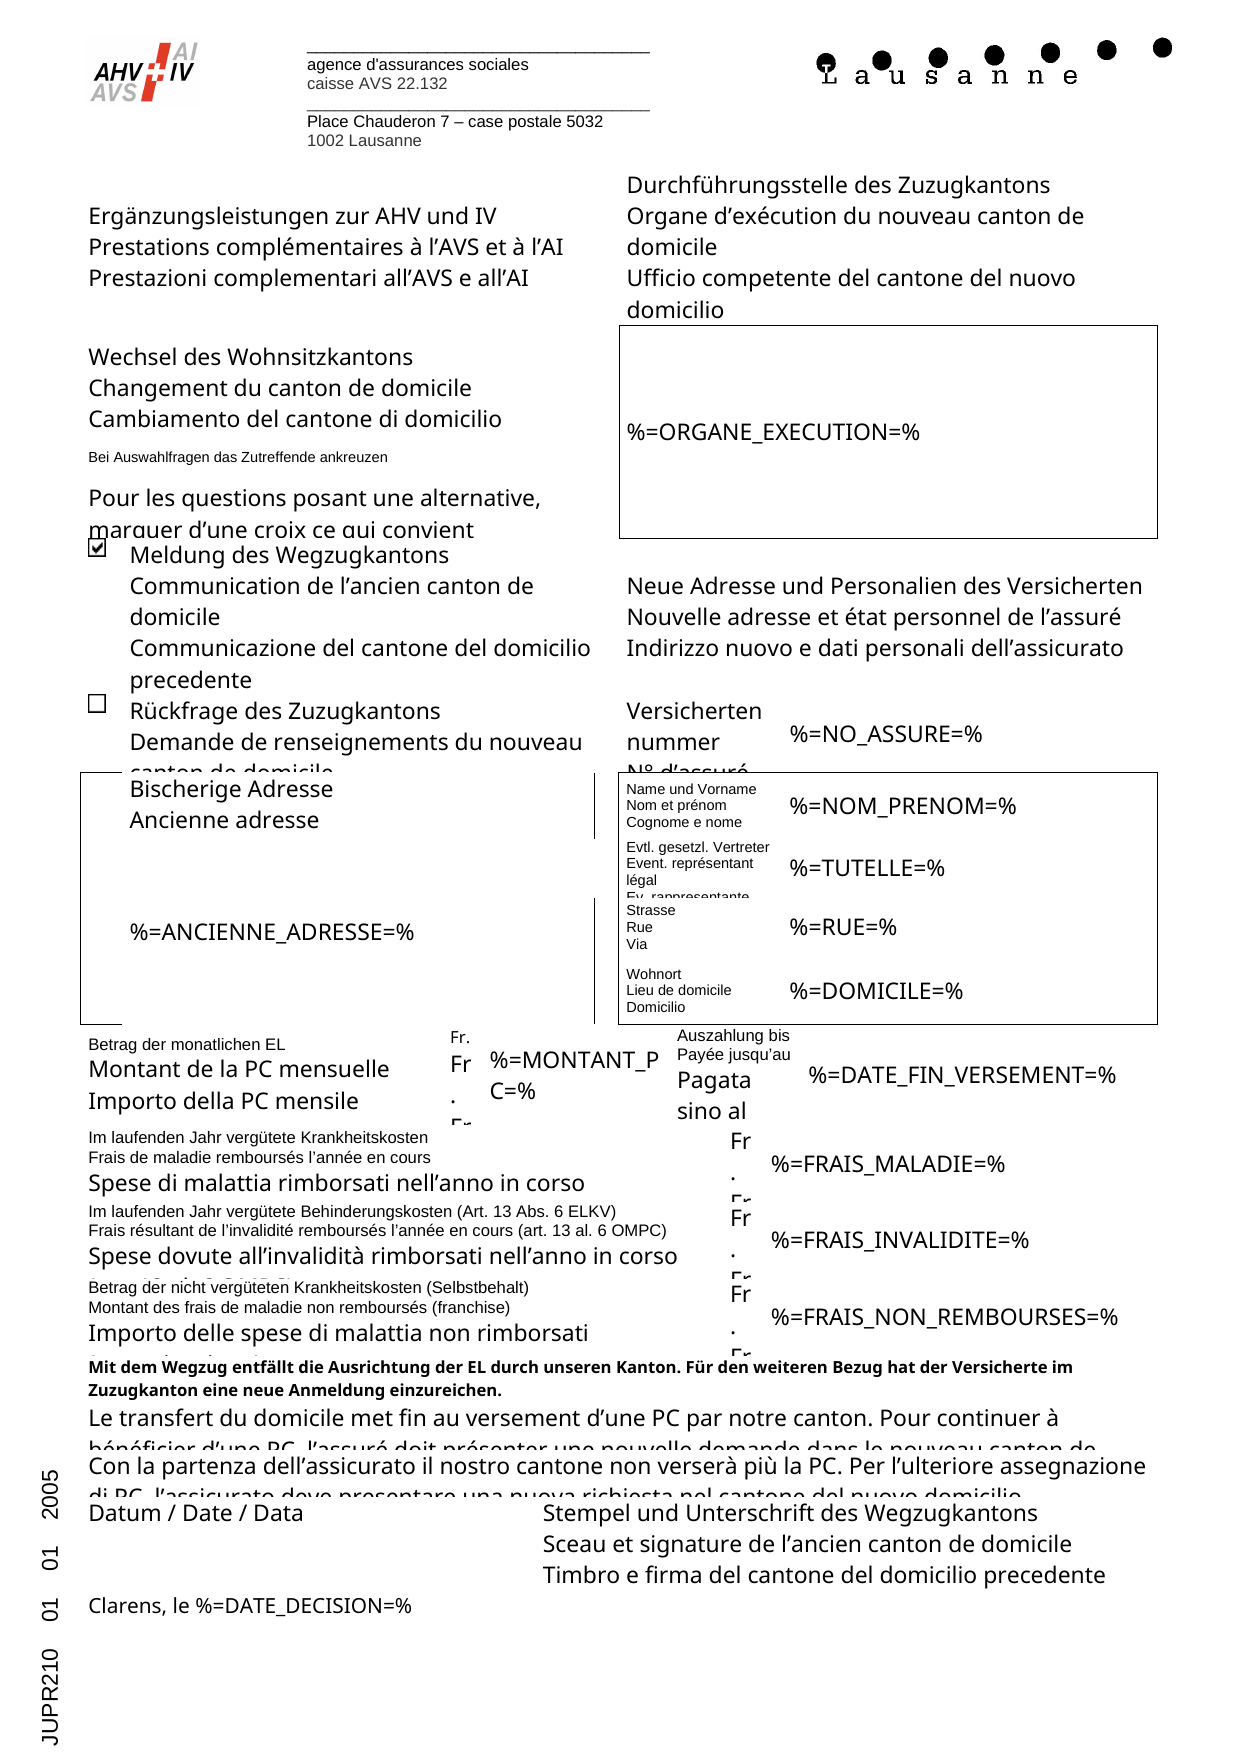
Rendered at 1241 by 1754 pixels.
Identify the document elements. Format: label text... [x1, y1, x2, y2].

table_cell [535, 1591, 722, 1622]
table_cell Fr. Fr. Fr. [723, 1278, 763, 1355]
table_cell [81, 773, 122, 1024]
table_header Evtl. gesetzl. Vertreter Event. représentant légal Ev. rappresentante legale [619, 839, 782, 897]
table_cell Fr. Fr. Fr. [723, 1202, 763, 1278]
table_cell Rückfrage des Zuzugkantons Demande de renseignements du nouveau canton de domicile Richiesta di dati del cantone del nuovo domicilio [122, 695, 619, 772]
table_header Durchführungsstelle des Zuzugkantons Organe d’exécution du nouveau canton de domicile Ufficio competente del cantone del nuovo domicilio [619, 179, 1158, 325]
table_cell Meldung des Wegzugkantons Communication de l’ancien canton de domicile Communicazione del cantone del domicilio precedente [122, 538, 619, 695]
picture [808, 35, 1176, 88]
table_cell [595, 957, 618, 1024]
table_header %=TUTELLE=% [782, 839, 1157, 897]
table_cell [918, 1591, 1158, 1622]
table_cell Bei Auswahlfragen das Zutreffende ankreuzen Pour les questions posant une alternative, marquer d’une croix ce qui convient Indicare con crocetta quanto conviene [81, 449, 619, 537]
table_cell Con la partenza dell’assicurato il nostro cantone non verserà più la PC. Per l’ulteriore assegnazione di PC, l’assicurato deve presentare una nuova richiesta nel cantone del nuovo domicilio. [81, 1450, 1158, 1497]
table_cell Versichertennummer N° d’assuré N. d’assicurato [619, 695, 782, 772]
table_cell Im laufenden Jahr vergütete Behinderungskosten (Art. 13 Abs. 6 ELKV) Frais résultant de l’invalidité remboursés l’année en cours (art. 13 al. 6 OMPC) Spese dovute all’invalidità rimborsati nell’anno in corso (art. 13 al. 6 OMPC) [81, 1202, 722, 1278]
table_header [595, 772, 618, 838]
table_cell %=DATE_FIN_VERSEMENT=% [801, 1025, 1158, 1125]
table_header Bischerige Adresse Ancienne adresse Indirizzo precedente [122, 772, 594, 838]
table_header [594, 839, 618, 897]
table_cell Le transfert du domicile met fin au versement d’une PC par notre canton. Pour continuer à bénéficier d’une PC, l’assuré doit présenter une nouvelle demande dans le nouveau canton de domicile. [81, 1403, 1158, 1450]
table_cell Fr. Fr. Fr. [443, 1024, 482, 1125]
table_cell [723, 1591, 917, 1622]
table_cell Stempel und Unterschrift des Wegzugkantons Sceau et signature de l’ancien canton de domicile Timbro e firma del cantone del domicilio precedente [535, 1497, 1158, 1591]
table_cell Strasse Rue Via [619, 898, 782, 957]
table_header Ergänzungsleistungen zur AHV und IV Prestations complémentaires à l’AVS et à l’AI Prestazioni complementari all’AVS e all’AI [81, 179, 619, 325]
table_header Name und Vorname Nom et prénom Cognome e nome [619, 773, 782, 838]
table_header %=NOM_PRENOM=% [782, 773, 1157, 838]
table_cell Im laufenden Jahr vergütete Krankheitskosten Frais de maladie remboursés l’année en cours Spese di malattia rimborsati nell’anno in corso [81, 1125, 722, 1202]
table_header Wechsel des Wohnsitzkantons Changement du canton de domicile Cambiamento del cantone di domicilio [81, 325, 619, 449]
table_cell %=FRAIS_NON_REMBOURSES=% [763, 1278, 1158, 1355]
table_cell %=FRAIS_MALADIE=% [763, 1125, 1158, 1202]
table_cell %=FRAIS_INVALIDITE=% [763, 1202, 1158, 1278]
table_cell [595, 898, 618, 957]
table_cell Fr. Fr. Fr. [723, 1125, 763, 1202]
table_cell %=ANCIENNE_ADRESSE=% [122, 839, 594, 1024]
table_cell [81, 538, 122, 695]
table_cell Wohnort Lieu de domicile Domicilio [619, 957, 782, 1024]
table_cell %=RUE=% [782, 898, 1157, 957]
table_cell [81, 695, 122, 772]
picture [85, 35, 200, 107]
table_cell [440, 1591, 535, 1622]
table_cell Auszahlung bis Payée jusqu’au Pagata sino al [670, 1025, 801, 1125]
table_cell Mit dem Wegzug entfällt die Ausrichtung der EL durch unseren Kanton. Für den weiteren Bezug hat der Versicherte im Zuzugkanton eine neue Anmeldung einzureichen. [81, 1355, 1158, 1402]
picture [88, 694, 106, 713]
table_cell %=ORGANE_EXECUTION=% [620, 326, 1157, 537]
table_cell %=DOMICILE=% [782, 957, 1157, 1024]
table_cell [440, 1497, 535, 1591]
table_cell %=MONTANT_PC=% [482, 1024, 669, 1125]
table_cell Betrag der monatlichen EL Montant de la PC mensuelle Importo della PC mensile [81, 1024, 443, 1125]
table_cell %=NO_ASSURE=% [782, 695, 1158, 772]
table_cell Clarens, le %=DATE_DECISION=% [81, 1591, 440, 1622]
table_cell Neue Adresse und Personalien des Versicherten Nouvelle adresse et état personnel de l’assuré Indirizzo nuovo e dati personali dell’assicurato [619, 539, 1158, 695]
picture [88, 538, 106, 557]
table_cell Betrag der nicht vergüteten Krankheitskosten (Selbstbehalt) Montant des frais de maladie non remboursés (franchise) Importo delle spese di malattia non rimborsati (partecipazione) [81, 1278, 722, 1355]
table_cell Datum / Date / Data [81, 1497, 440, 1591]
